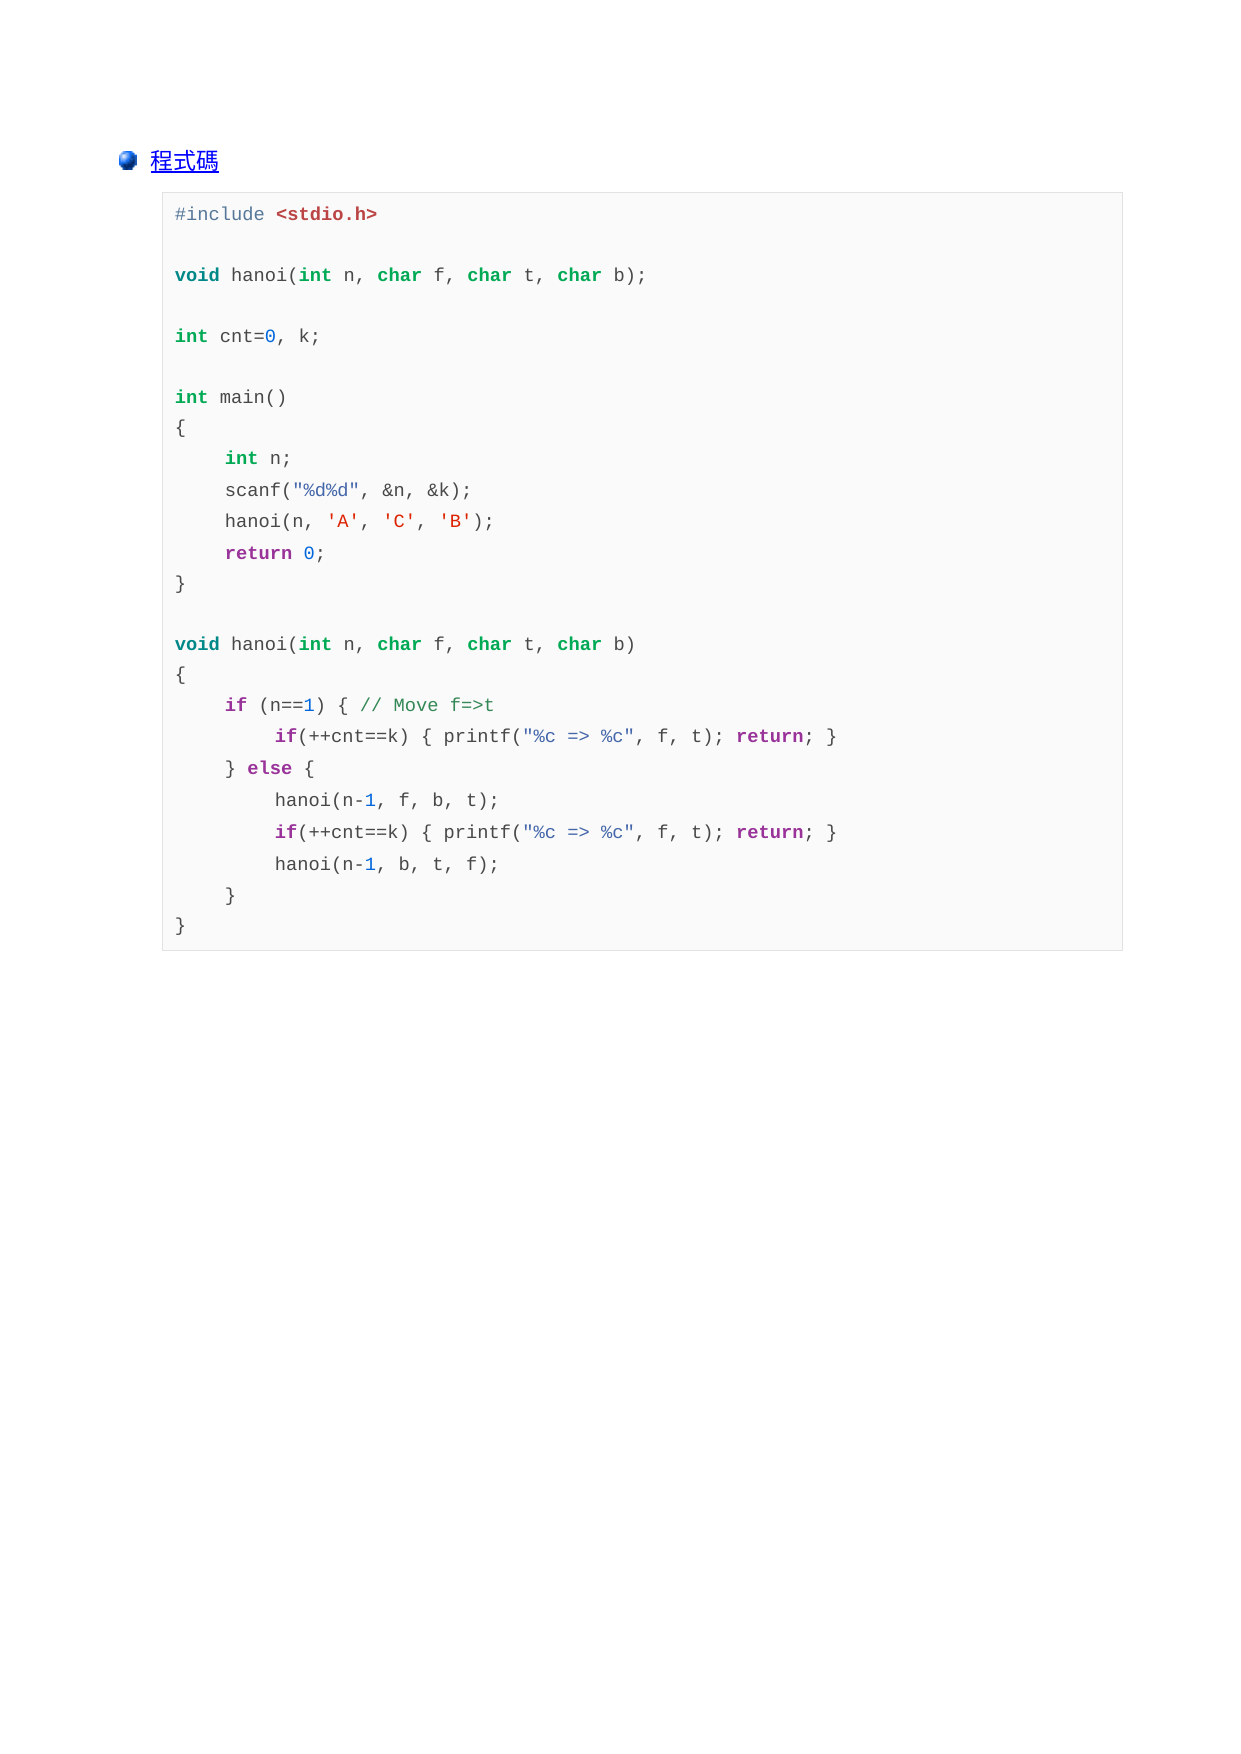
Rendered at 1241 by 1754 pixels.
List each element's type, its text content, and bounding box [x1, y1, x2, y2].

picture [119, 151, 137, 170]
text } [163, 903, 1122, 950]
text } [163, 561, 1122, 591]
text #include <stdio.h> [163, 193, 1122, 221]
text hanoi(n-1, f, b, t); [163, 776, 1122, 808]
text int cnt=0, k; [163, 314, 1122, 344]
text { [163, 652, 1122, 681]
text hanoi(n, 'A', 'C', 'B'); [163, 498, 1122, 529]
text void hanoi(int n, char f, char t, char b); [163, 253, 1122, 282]
text { [163, 405, 1122, 434]
text hanoi(n-1, b, t, f); [163, 840, 1122, 872]
text if(++cnt==k) { printf("%c => %c", f, t); return; } [163, 808, 1122, 840]
text if(++cnt==k) { printf("%c => %c", f, t); return; } [163, 713, 1122, 745]
text return 0; [163, 529, 1122, 561]
text } else { [163, 745, 1122, 776]
text } [163, 872, 1122, 903]
text scanf("%d%d", &n, &k); [163, 466, 1122, 498]
list 程式碼 [118, 142, 1122, 176]
text void hanoi(int n, char f, char t, char b) [163, 622, 1122, 652]
text int n; [163, 434, 1122, 466]
text int main() [163, 375, 1122, 405]
text if (n==1) { // Move f=>t [163, 681, 1122, 713]
